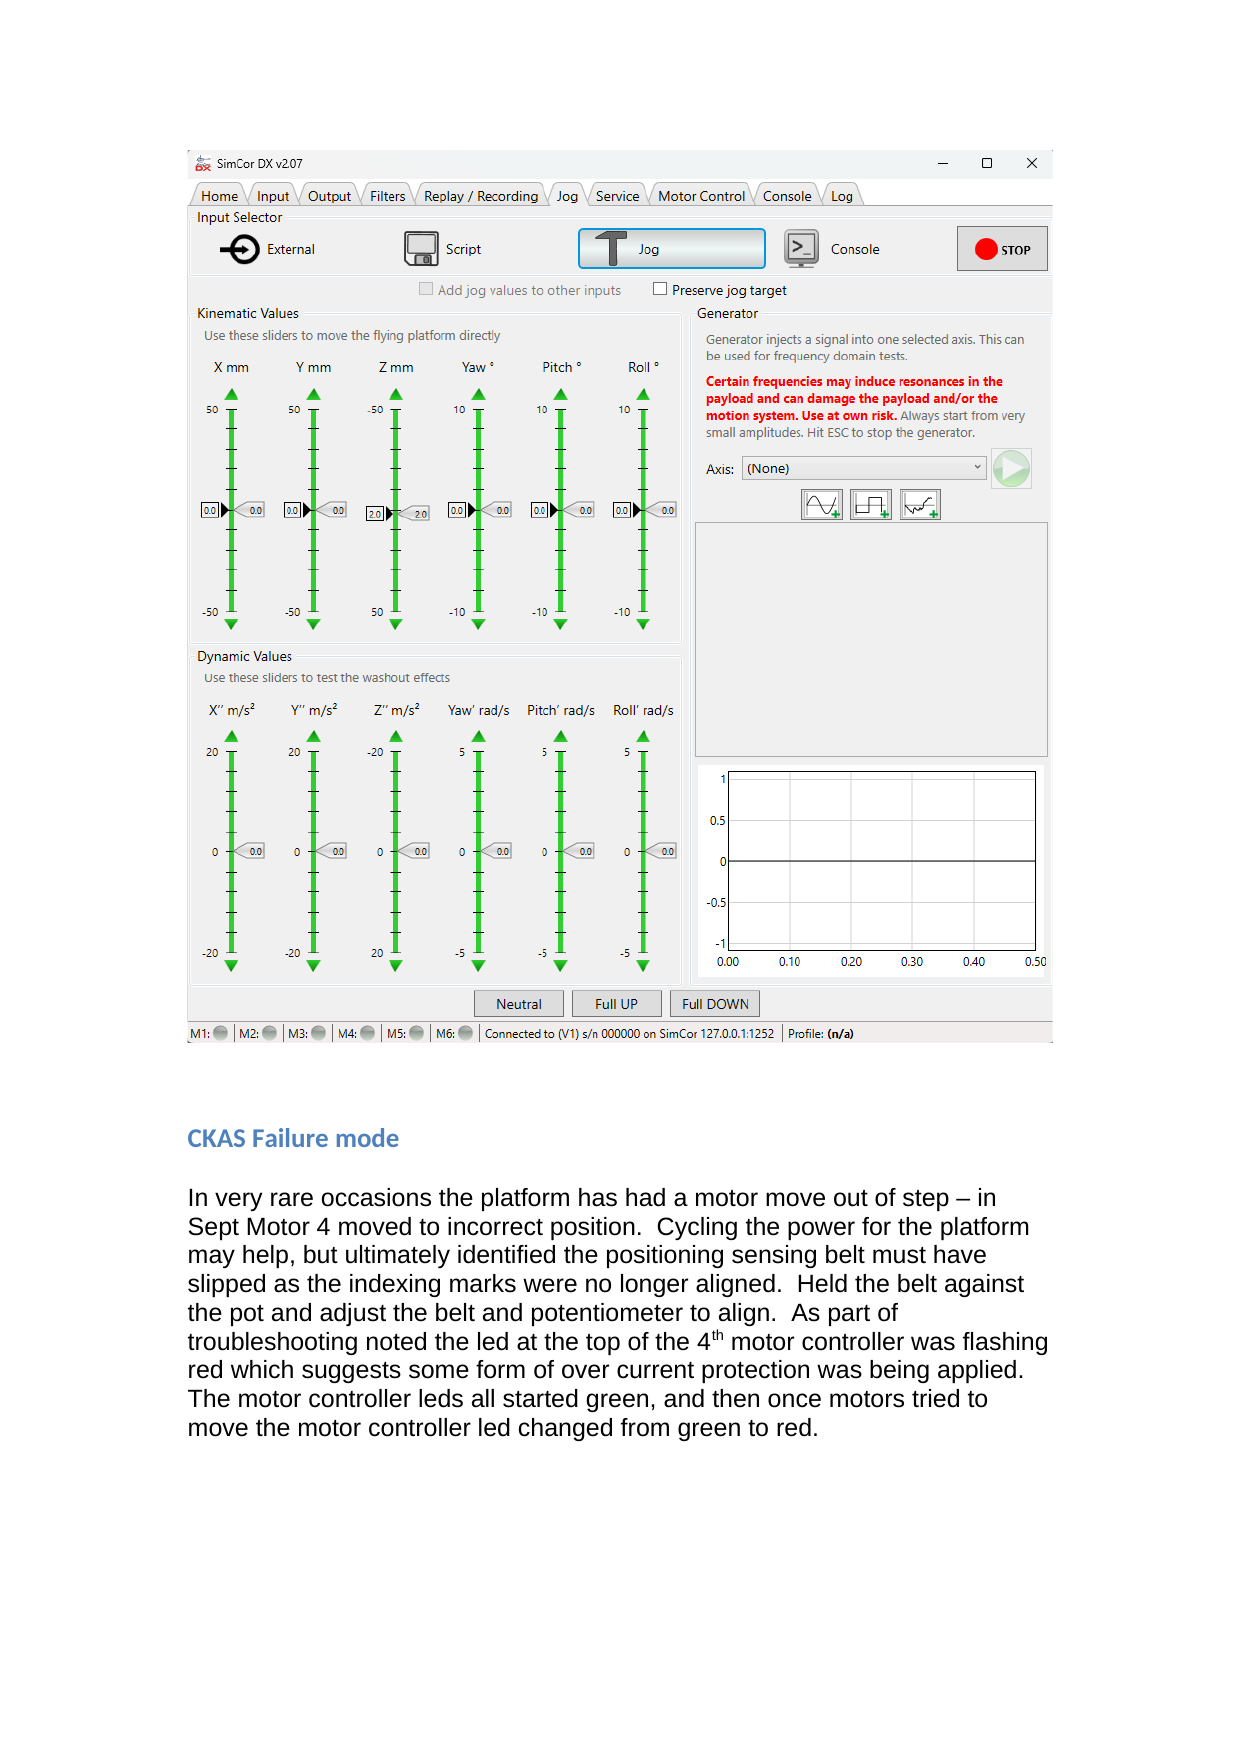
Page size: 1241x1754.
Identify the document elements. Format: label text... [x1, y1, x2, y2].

picture [187, 150, 1053, 1043]
subtitle CKAS Failure mode [187, 1121, 1053, 1154]
text In very rare occasions the platform has had a motor move out of step – in Sept Motor 4 moved to incorrect position. Cycling the power for the platform may help, but ultimately identified the positioning sensing belt must have slipped as the indexing marks were no longer aligned. Held the belt against the pot and adjust the belt and potentiometer to align. As part of troubleshooting noted the led at the top of the 4th motor controller was flashing red which suggests some form of over current protection was being applied. The motor controller leds all started green, and then once motors tried to move the motor controller led changed from green to red. [187, 1183, 1053, 1441]
